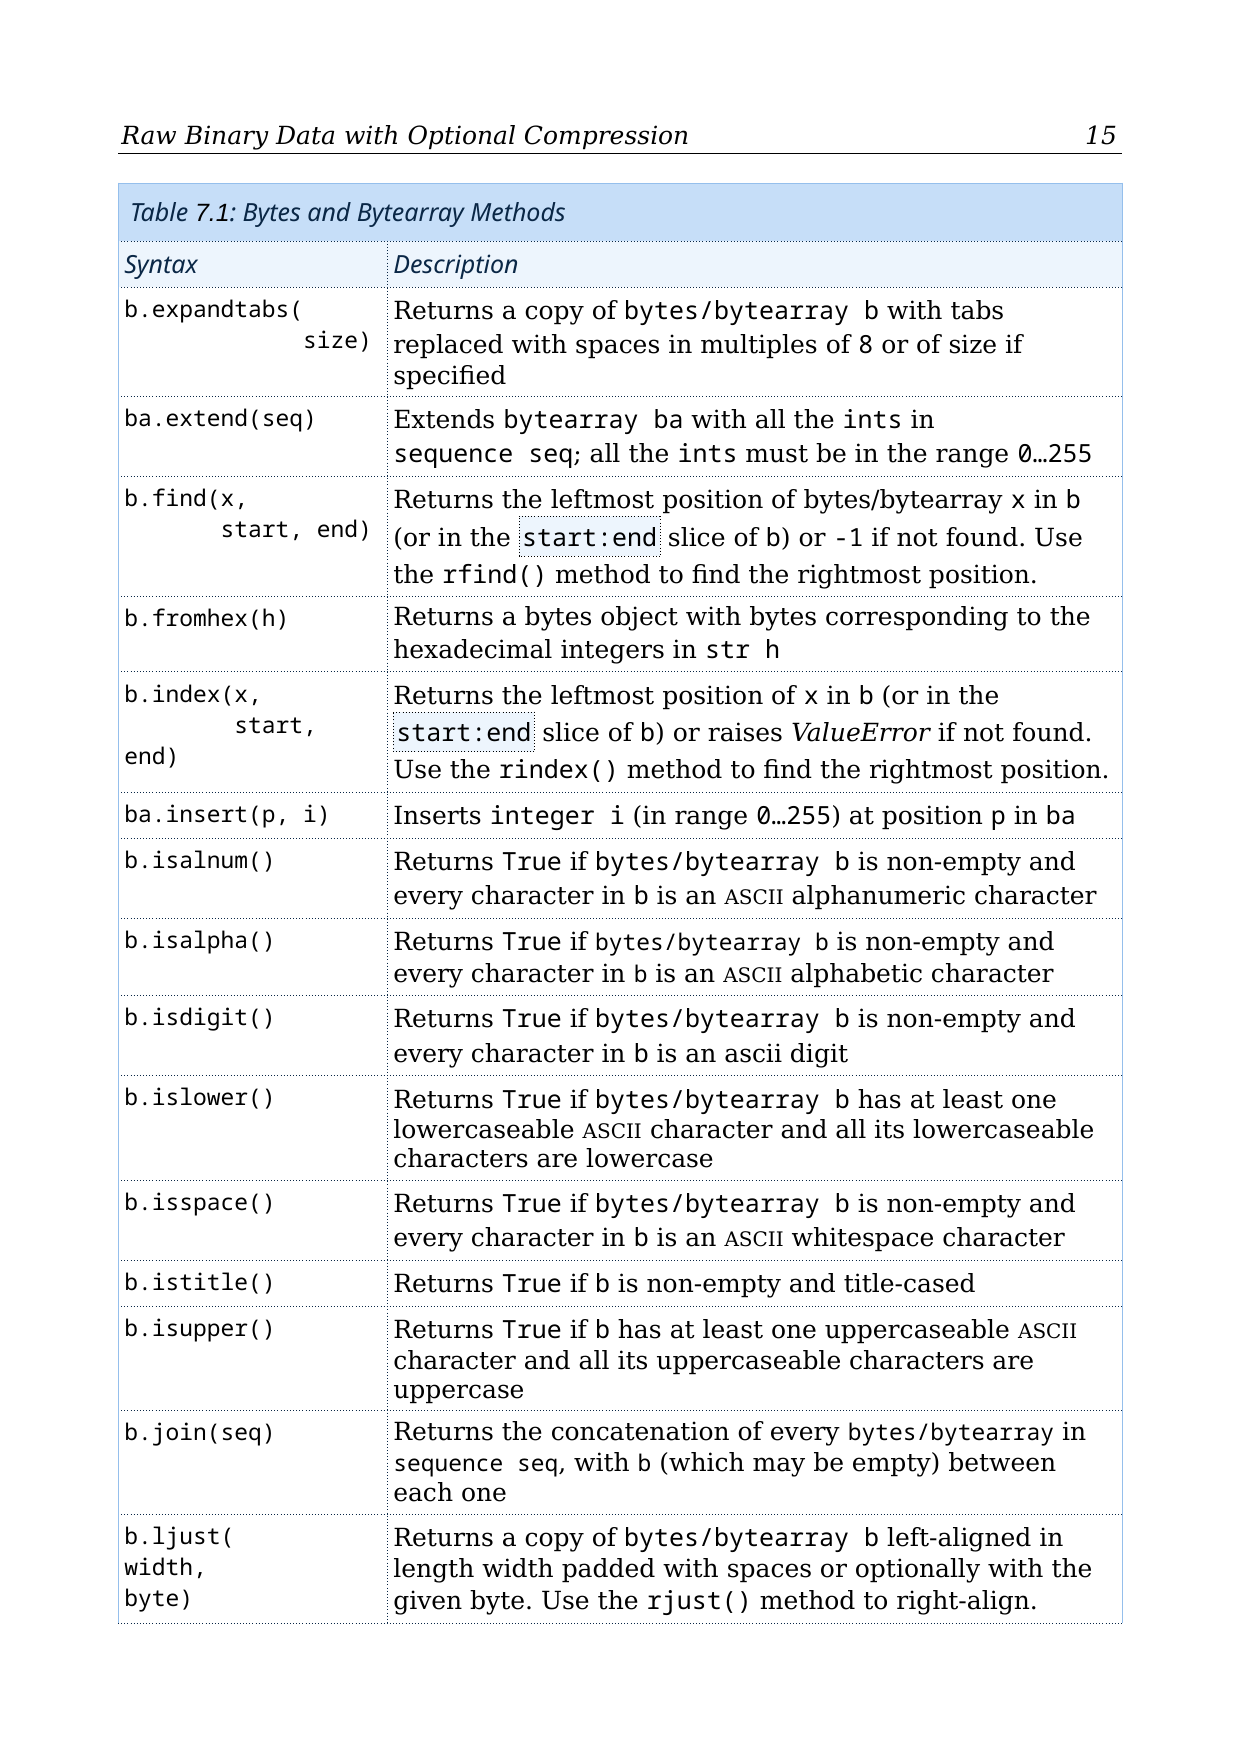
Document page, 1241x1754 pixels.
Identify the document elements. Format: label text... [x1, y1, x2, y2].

table_cell Returns the leftmost position of x in b (or in the start:end slice of b) or raises ValueError if not found. Use the rindex() method to find the rightmost position. [387, 671, 1122, 792]
table_cell Returns a copy of bytes/bytearray b left-aligned in length width padded with spaces or optionally with the given byte. Use the rjust() method to right-align. [387, 1514, 1122, 1623]
table_cell Extends bytearray ba with all the ints in sequence seq; all the ints must be in the range 0…255 [387, 396, 1122, 476]
table_cell Returns True if bytes/bytearray b is non-empty and every character in b is an ascii alphanumeric character [387, 838, 1122, 918]
table_cell b.join(seq) [119, 1410, 387, 1514]
table_cell Inserts integer i (in range 0…255) at position p in ba [387, 792, 1122, 838]
table_cell b.expandtabs( size) [119, 287, 387, 396]
table_cell b.isalnum() [119, 838, 387, 918]
table_cell Returns True if bytes/bytearray b is non-empty and every character in b is an ascii alphabetic character [387, 918, 1122, 995]
table_cell b.ljust( width, byte) [119, 1514, 387, 1623]
table_cell b.fromhex(h) [119, 596, 387, 671]
table_cell Returns True if b is non-empty and title-cased [387, 1260, 1122, 1306]
table_cell b.isalpha() [119, 918, 387, 995]
table_cell b.istitle() [119, 1260, 387, 1306]
table_cell ba.insert(p, i) [119, 792, 387, 838]
table_cell b.index(x, start, end) [119, 671, 387, 792]
table_cell Returns a bytes object with bytes corresponding to the hexadecimal integers in str h [387, 596, 1122, 671]
table_cell Returns a copy of bytes/bytearray b with tabs replaced with spaces in multiples of 8 or of size if specified [387, 287, 1122, 396]
table_cell b.isupper() [119, 1306, 387, 1410]
table_cell Returns the leftmost position of bytes/bytearray x in b (or in the start:end slice of b) or -1 if not found. Use the rfind() method to find the rightmost position. [387, 476, 1122, 596]
table_cell b.isspace() [119, 1180, 387, 1260]
table_cell Returns True if bytes/bytearray b has at least one lowercaseable ascii character and all its lowercaseable characters are lowercase [387, 1075, 1122, 1179]
table_cell b.isdigit() [119, 995, 387, 1075]
table_cell b.islower() [119, 1075, 387, 1179]
table_cell Returns True if bytes/bytearray b is non-empty and every character in b is an ascii digit [387, 995, 1122, 1075]
table_header Table 7.1: Bytes and Bytearray Methods [119, 184, 1122, 241]
table_cell Returns True if bytes/bytearray b is non-empty and every character in b is an ascii whitespace character [387, 1180, 1122, 1260]
table_cell b.find(x, start, end) [119, 476, 387, 596]
table_cell Returns True if b has at least one uppercaseable ascii character and all its uppercaseable characters are uppercase [387, 1306, 1122, 1410]
table_cell ba.extend(seq) [119, 396, 387, 476]
table_cell Returns the concatenation of every bytes/bytearray in sequence seq, with b (which may be empty) between each one [387, 1410, 1122, 1514]
table_cell Syntax [119, 241, 387, 287]
table_cell Description [387, 241, 1122, 287]
